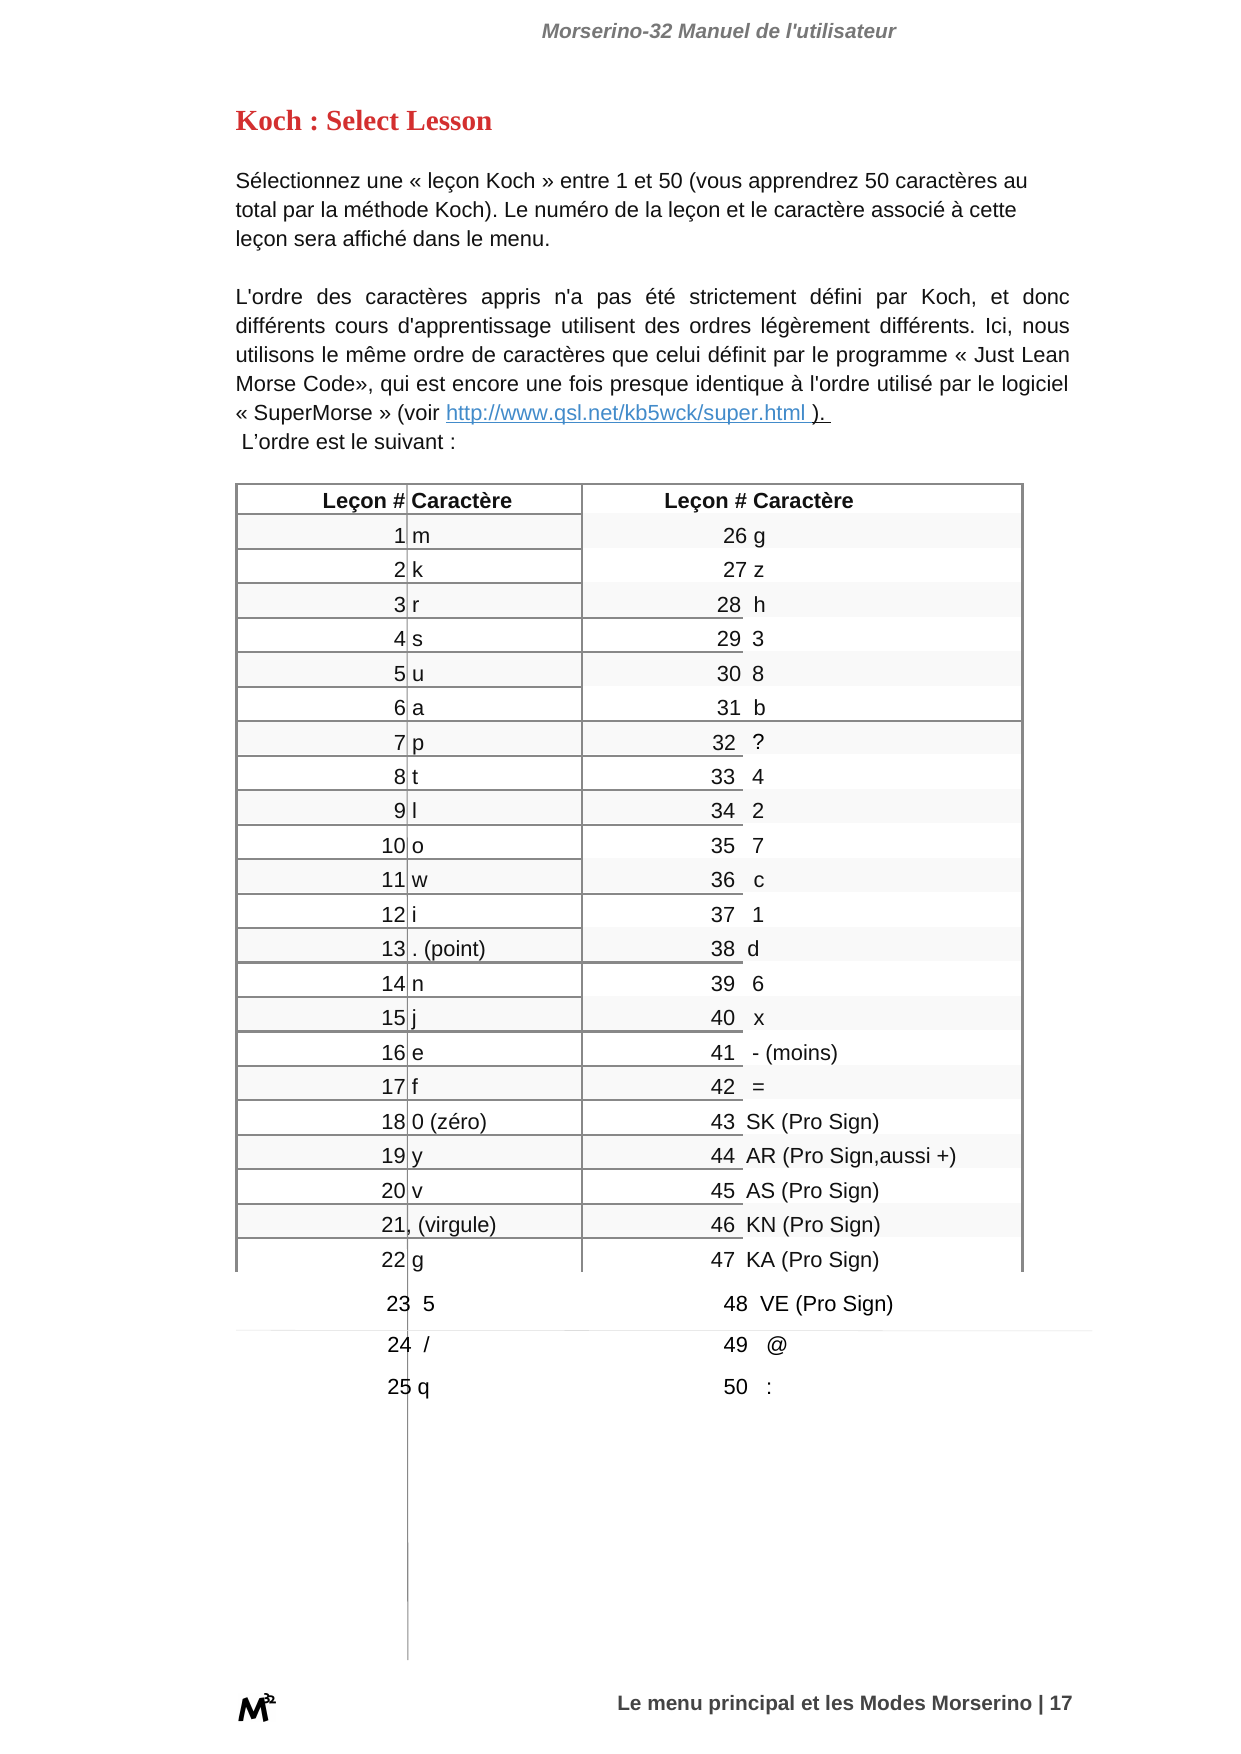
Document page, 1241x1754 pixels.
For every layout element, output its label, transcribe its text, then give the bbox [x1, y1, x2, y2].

table_cell u [408, 653, 581, 686]
table_cell i [408, 895, 581, 927]
table_cell = [743, 1065, 1021, 1099]
table_cell 4 [238, 619, 406, 651]
table_cell KN (Pro Sign) [743, 1203, 1021, 1237]
table_cell 3 [238, 584, 406, 617]
table_cell 21, (virgule) [409, 1205, 581, 1237]
table_cell 0 (zéro) [408, 1101, 581, 1134]
table_cell p [408, 722, 581, 754]
table_cell 28 h [583, 582, 1021, 617]
table_cell k [408, 550, 581, 582]
table_cell g [409, 1239, 581, 1272]
table_cell 43 [583, 1101, 743, 1134]
table_cell 46 [583, 1205, 743, 1237]
table_cell 39 [583, 964, 743, 996]
table_cell KA (Pro Sign) [743, 1237, 1021, 1272]
table_cell 30 [583, 653, 743, 686]
table_cell 41 [583, 1033, 743, 1065]
table_cell 27 z [583, 548, 1021, 582]
text Morserino-32 Manuel de l'utilisateur [542, 19, 1090, 43]
table_cell 1 [238, 515, 406, 548]
table_cell 37 [583, 895, 743, 927]
table_cell 45 [583, 1170, 743, 1203]
table_cell n [408, 964, 581, 996]
text Sélectionnez une « leçon Koch » entre 1 et 50 (vous apprendrez 50 caractères au total par la méthode Koch). Le numéro de la leçon et le caractère associé à cette leçon sera affiché dans le menu. [235, 168, 1069, 251]
text L'ordre des caractères appris n'a pas été strictement défini par Koch, et donc différents cours d'apprentissage utilisent des ordres légèrement différents. Ici, nous utilisons le même ordre de caractères que celui définit par le programme « Just Lean Morse Code», qui est encore une fois presque identique à l'ordre utilisé par le logiciel « SuperMorse » (voir http://www.qsl.net/kb5wck/super.html ). [235, 284, 1071, 425]
table_cell 31 b [583, 686, 1021, 720]
table_cell v [408, 1170, 581, 1203]
table_cell 32 [583, 722, 751, 754]
table_cell ? [751, 722, 1021, 754]
table_cell 11 [238, 860, 406, 892]
table_cell 13 [238, 929, 406, 961]
table_cell 36 c [583, 858, 1021, 892]
table_header Leçon # Caractère [583, 485, 1021, 513]
table_cell AR (Pro Sign,aussi +) [743, 1134, 1021, 1168]
table_cell 47 [583, 1239, 743, 1272]
table_cell AS (Pro Sign) [743, 1168, 1021, 1203]
table_cell 22 [238, 1239, 407, 1272]
table_cell s [408, 619, 581, 651]
table_cell 19 [238, 1136, 406, 1168]
table_cell 9 [238, 791, 406, 823]
table_cell 8 [743, 651, 1021, 686]
table_header Leçon # [238, 485, 406, 513]
table_cell 2 [743, 789, 1021, 823]
text 23 5 48 VE (Pro Sign) [409, 1294, 1090, 1315]
table_cell a [408, 688, 581, 720]
table_cell 6 [238, 688, 406, 720]
table_cell . (point) [408, 929, 581, 961]
text Koch : Select Lesson [235, 112, 1090, 135]
table_cell 34 [583, 791, 743, 823]
table_cell r [408, 584, 581, 617]
table_cell f [408, 1067, 581, 1099]
table_cell 6 [743, 961, 1021, 996]
table_cell 21, (virgule) [238, 1205, 406, 1237]
table_cell 15 [238, 998, 406, 1030]
table_cell 26 g [583, 513, 1021, 548]
table_cell 7 [238, 722, 406, 754]
table_cell 33 [583, 757, 743, 789]
table_cell 17 [238, 1067, 406, 1099]
text L’ordre est le suivant : [235, 429, 1071, 454]
table_cell 20 [238, 1170, 406, 1203]
table_cell 14 [238, 964, 406, 996]
table_cell 5 [238, 653, 406, 686]
table_cell SK (Pro Sign) [743, 1099, 1021, 1134]
table_cell j [408, 998, 581, 1030]
table_cell 4 [743, 755, 1021, 789]
table_cell y [408, 1136, 581, 1168]
table_cell 1 [743, 893, 1021, 927]
table_cell t [408, 757, 581, 789]
text Le menu principal et les Modes Morserino | 17 [150, 1690, 1090, 1716]
table_cell m [408, 515, 581, 548]
table_cell 40 x [583, 996, 1021, 1030]
table_cell 16 [238, 1033, 406, 1065]
table_cell 8 [238, 757, 406, 789]
table_cell 44 [583, 1136, 743, 1168]
table_cell 29 [583, 619, 743, 651]
table_cell 35 [583, 826, 743, 858]
text 25 q 50 : [150, 1378, 407, 1399]
table_cell 10 [238, 826, 406, 858]
table_cell e [408, 1033, 581, 1065]
text 25 q 50 : [409, 1378, 1090, 1399]
table_cell l [408, 791, 581, 823]
table_cell 42 [583, 1067, 743, 1099]
table_cell 2 [238, 550, 406, 582]
table_cell 18 [238, 1101, 406, 1134]
table_cell 3 [743, 617, 1021, 651]
table_cell - (moins) [743, 1030, 1021, 1065]
table_header Caractère [408, 485, 581, 513]
table_cell 12 [238, 895, 406, 927]
text 23 5 48 VE (Pro Sign) [150, 1294, 407, 1315]
table_cell o [408, 826, 581, 858]
table_cell 38 d [583, 927, 1021, 961]
text 24 / 49 @ [150, 1336, 407, 1357]
text 24 / 49 @ [409, 1336, 1090, 1357]
table_cell w [408, 860, 581, 892]
table_cell 7 [743, 824, 1021, 858]
